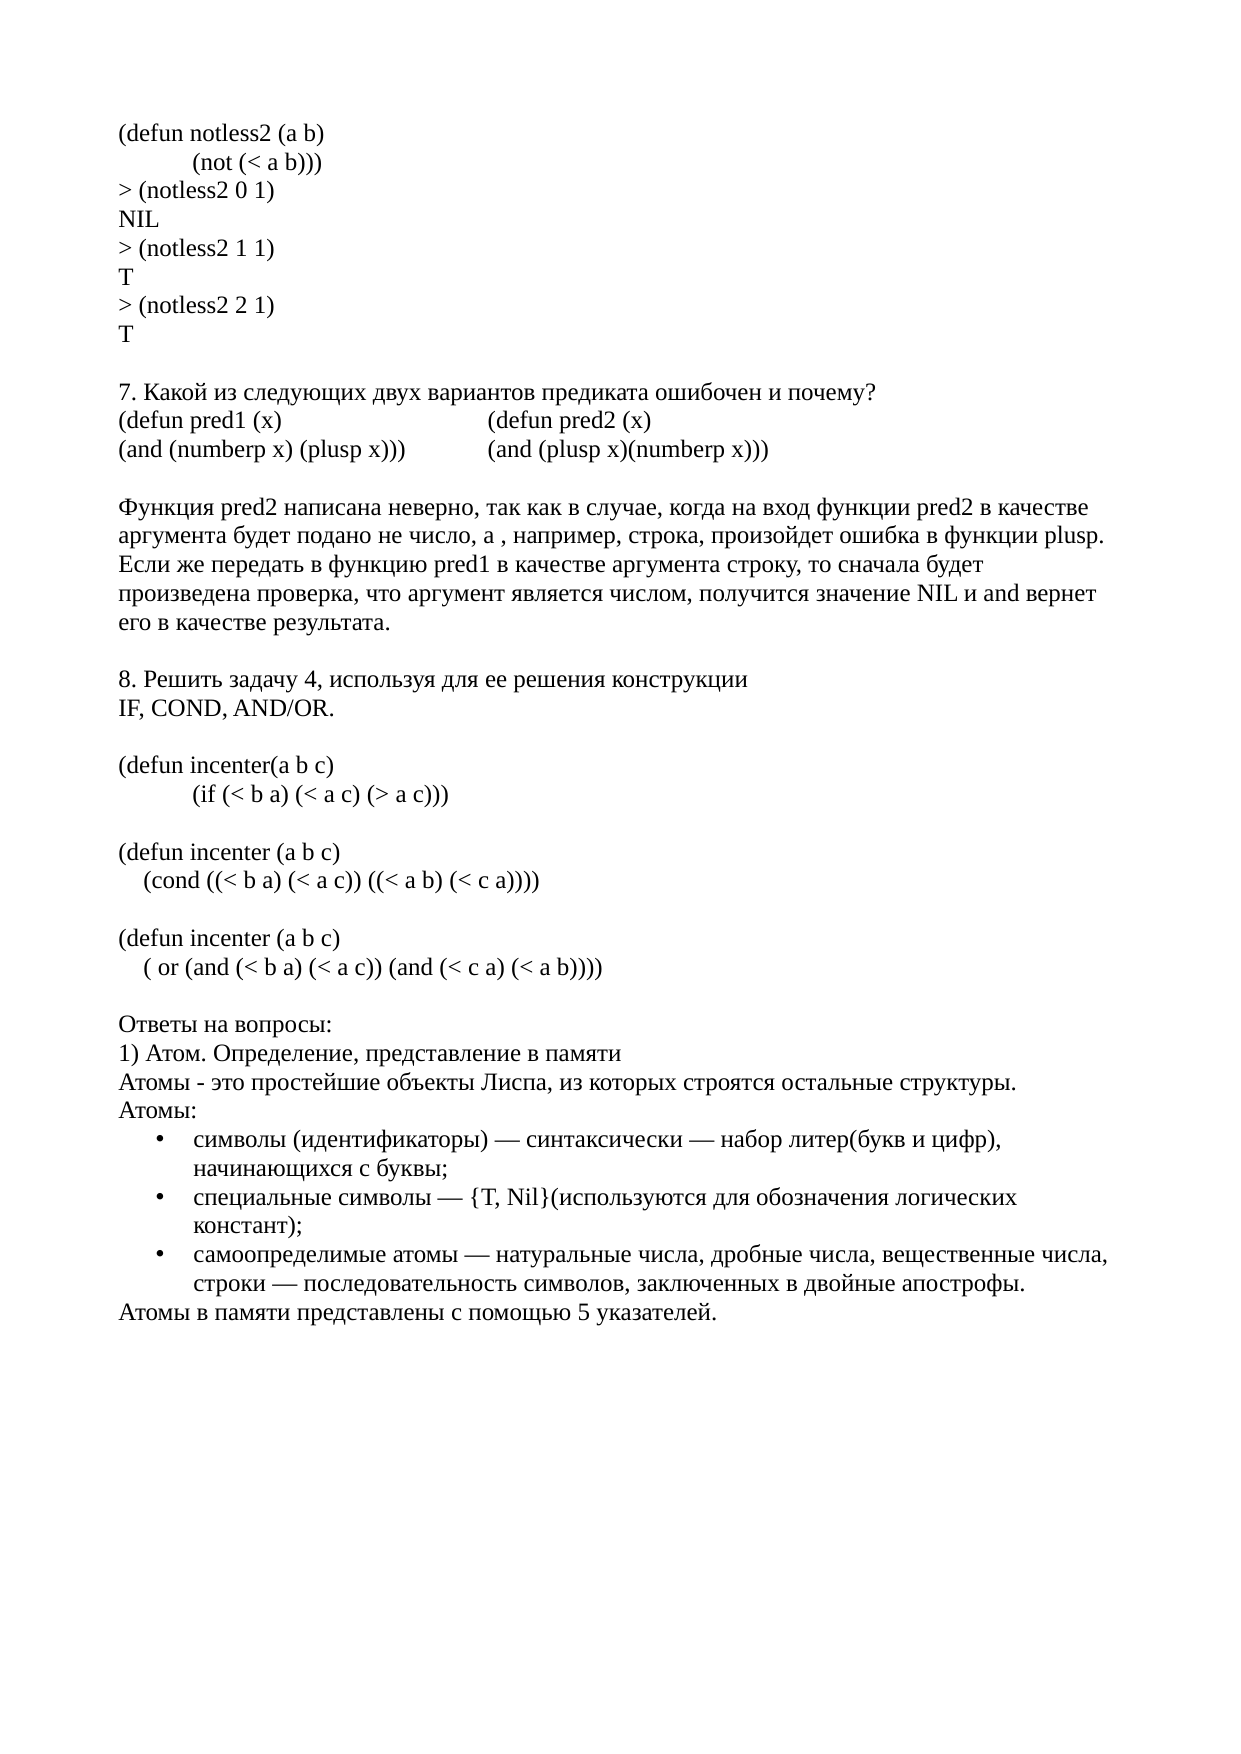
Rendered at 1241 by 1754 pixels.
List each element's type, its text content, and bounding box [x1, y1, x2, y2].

text Атомы в памяти представлены с помощью 5 указателей. [118, 1297, 1122, 1326]
text (cond ((< b a) (< a c)) ((< a b) (< c a)))) [118, 866, 1122, 894]
text Атомы: [118, 1096, 1122, 1124]
text NIL [118, 204, 1122, 233]
text (not (< a b))) [118, 147, 1122, 176]
text > (notless2 1 1) [118, 233, 1122, 262]
text (defun incenter (a b c) [118, 837, 1122, 866]
list специальные символы — {T, Nil}(используются для обозначения логических констант); [156, 1182, 1122, 1239]
text (defun incenter(a b c) [118, 751, 1122, 779]
text T [118, 319, 1122, 348]
text (and (numberp x) (plusp x))) (and (plusp x)(numberp x))) [118, 434, 1122, 463]
list самоопределимые атомы — натуральные числа, дробные числа, вещественные числа, строки — последовательность символов, заключенных в двойные апострофы. [156, 1239, 1122, 1297]
text 1) Атом. Определение, представление в памяти [118, 1038, 1122, 1067]
text (defun notless2 (a b) [118, 118, 1122, 147]
text > (notless2 2 1) [118, 291, 1122, 319]
text Функция pred2 написана неверно, так как в случае, когда на вход функции pred2 в качестве аргумента будет подано не число, а , например, строка, произойдет ошибка в функции plusp. Если же передать в функцию pred1 в качестве аргумента строку, то сначала будет произведена проверка, что аргумент является числом, получится значение NIL и and вернет его в качестве результата. [118, 492, 1122, 636]
text (if (< b a) (< a c) (> a c))) [118, 779, 1122, 808]
text 8. Решить задачу 4, используя для ее решения конструкции [118, 664, 1122, 693]
text ( or (and (< b a) (< a c)) (and (< c a) (< a b)))) [118, 952, 1122, 981]
text (defun incenter (a b c) [118, 923, 1122, 952]
list символы (идентификаторы) — синтаксически — набор литер(букв и цифр), начинающихся с буквы; [156, 1124, 1122, 1182]
text > (notless2 0 1) [118, 176, 1122, 204]
text IF, COND, AND/OR. [118, 693, 1122, 722]
text (defun pred1 (x) (defun pred2 (x) [118, 406, 1122, 434]
text T [118, 262, 1122, 291]
text Ответы на вопросы: [118, 1009, 1122, 1038]
text 7. Какой из следующих двух вариантов предиката ошибочен и почему? [118, 377, 1122, 406]
text Атомы - это простейшие объекты Лиспа, из которых строятся остальные структуры. [118, 1067, 1122, 1096]
